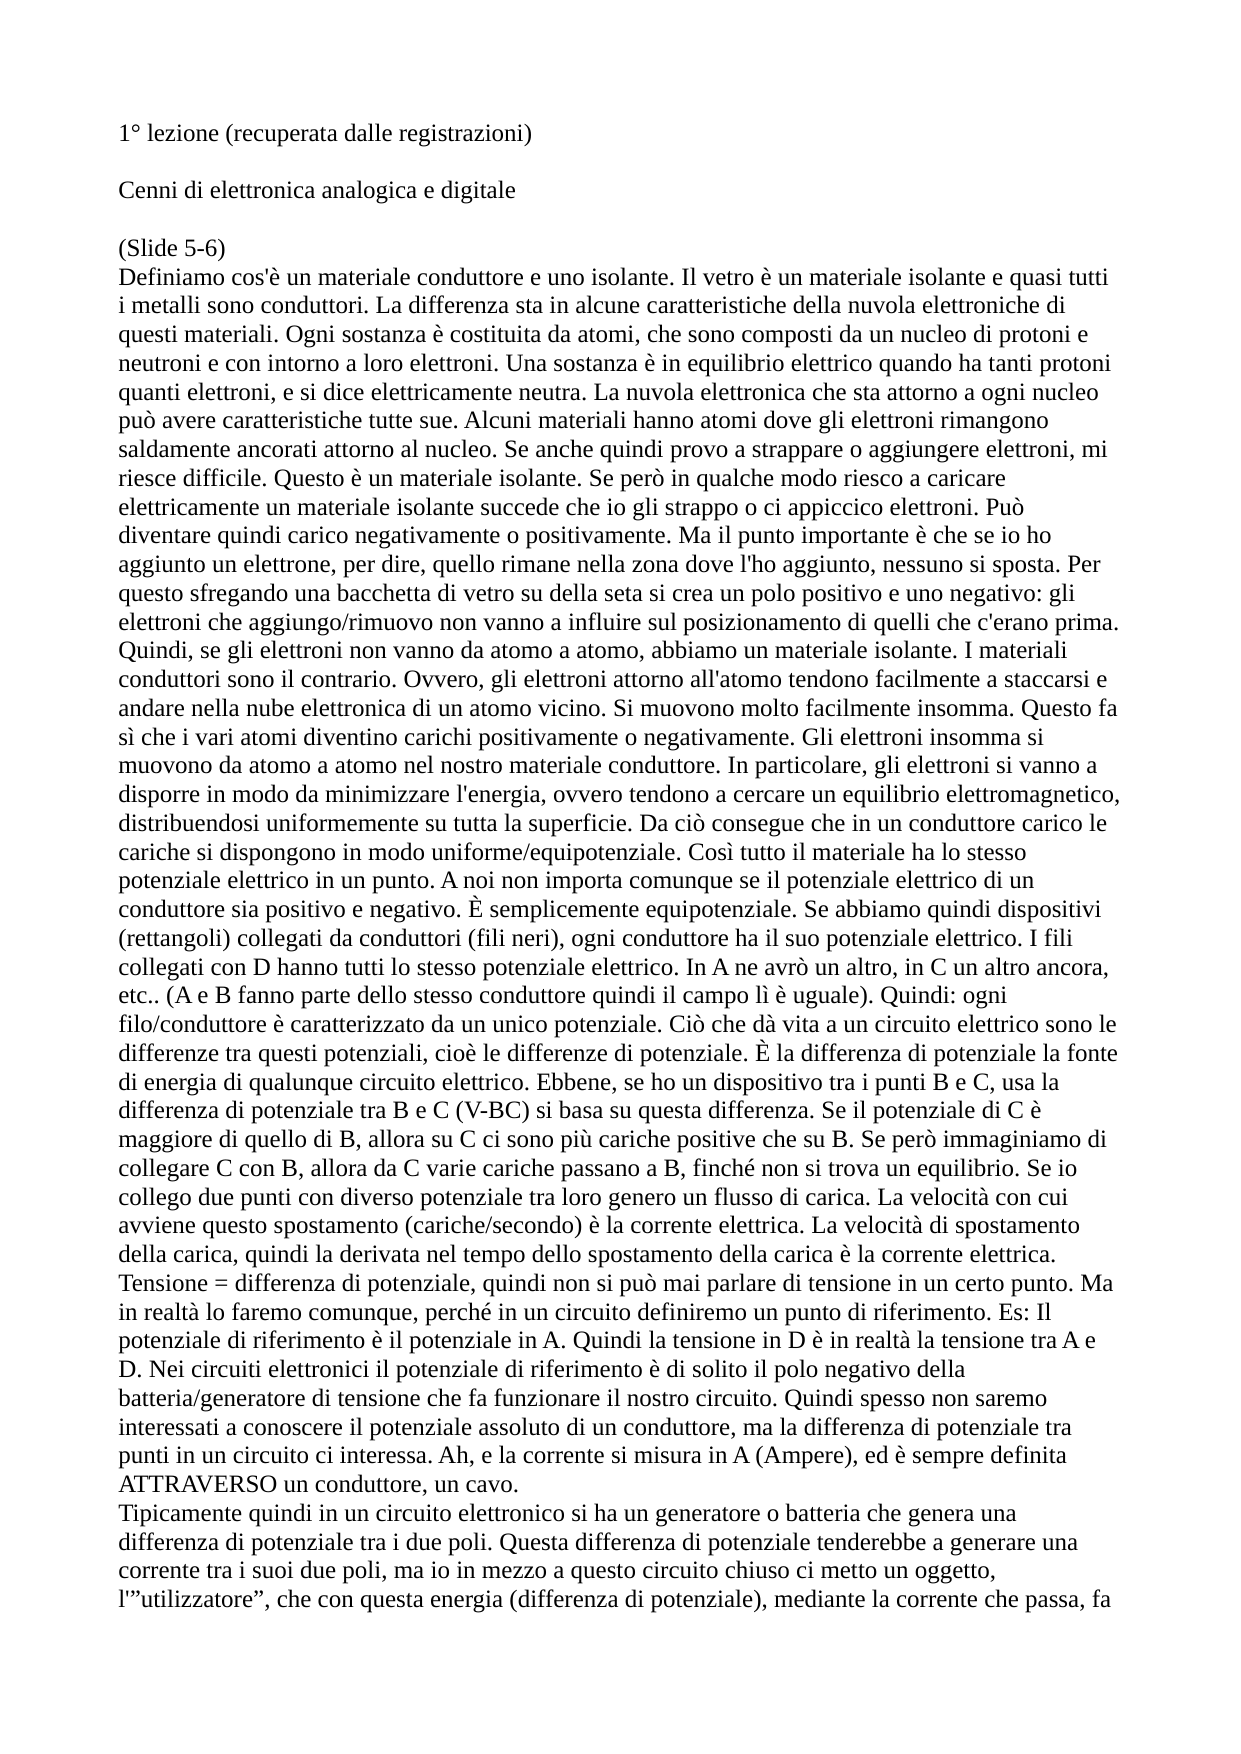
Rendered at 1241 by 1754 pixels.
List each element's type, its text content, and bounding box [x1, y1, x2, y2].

text (Slide 5-6) [118, 233, 1122, 262]
text Tensione = differenza di potenziale, quindi non si può mai parlare di tensione in un certo punto. Ma in realtà lo faremo comunque, perché in un circuito definiremo un punto di riferimento. Es: Il potenziale di riferimento è il potenziale in A. Quindi la tensione in D è in realtà la tensione tra A e D. Nei circuiti elettronici il potenziale di riferimento è di solito il polo negativo della batteria/generatore di tensione che fa funzionare il nostro circuito. Quindi spesso non saremo interessati a conoscere il potenziale assoluto di un conduttore, ma la differenza di potenziale tra punti in un circuito ci interessa. Ah, e la corrente si misura in A (Ampere), ed è sempre definita ATTRAVERSO un conduttore, un cavo. [118, 1268, 1122, 1498]
text Tipicamente quindi in un circuito elettronico si ha un generatore o batteria che genera una differenza di potenziale tra i due poli. Questa differenza di potenziale tenderebbe a generare una corrente tra i suoi due poli, ma io in mezzo a questo circuito chiuso ci metto un oggetto, l'”utilizzatore”, che con questa energia (differenza di potenziale), mediante la corrente che passa, fa [118, 1498, 1122, 1613]
text 1° lezione (recuperata dalle registrazioni) [118, 118, 1122, 147]
text Definiamo cos'è un materiale conduttore e uno isolante. Il vetro è un materiale isolante e quasi tutti i metalli sono conduttori. La differenza sta in alcune caratteristiche della nuvola elettroniche di questi materiali. Ogni sostanza è costituita da atomi, che sono composti da un nucleo di protoni e neutroni e con intorno a loro elettroni. Una sostanza è in equilibrio elettrico quando ha tanti protoni quanti elettroni, e si dice elettricamente neutra. La nuvola elettronica che sta attorno a ogni nucleo può avere caratteristiche tutte sue. Alcuni materiali hanno atomi dove gli elettroni rimangono saldamente ancorati attorno al nucleo. Se anche quindi provo a strappare o aggiungere elettroni, mi riesce difficile. Questo è un materiale isolante. Se però in qualche modo riesco a caricare elettricamente un materiale isolante succede che io gli strappo o ci appiccico elettroni. Può diventare quindi carico negativamente o positivamente. Ma il punto importante è che se io ho aggiunto un elettrone, per dire, quello rimane nella zona dove l'ho aggiunto, nessuno si sposta. Per questo sfregando una bacchetta di vetro su della seta si crea un polo positivo e uno negativo: gli elettroni che aggiungo/rimuovo non vanno a influire sul posizionamento di quelli che c'erano prima. Quindi, se gli elettroni non vanno da atomo a atomo, abbiamo un materiale isolante. I materiali conduttori sono il contrario. Ovvero, gli elettroni attorno all'atomo tendono facilmente a staccarsi e andare nella nube elettronica di un atomo vicino. Si muovono molto facilmente insomma. Questo fa sì che i vari atomi diventino carichi positivamente o negativamente. Gli elettroni insomma si muovono da atomo a atomo nel nostro materiale conduttore. In particolare, gli elettroni si vanno a disporre in modo da minimizzare l'energia, ovvero tendono a cercare un equilibrio elettromagnetico, distribuendosi uniformemente su tutta la superficie. Da ciò consegue che in un conduttore carico le cariche si dispongono in modo uniforme/equipotenziale. Così tutto il materiale ha lo stesso potenziale elettrico in un punto. A noi non importa comunque se il potenziale elettrico di un conduttore sia positivo e negativo. È semplicemente equipotenziale. Se abbiamo quindi dispositivi (rettangoli) collegati da conduttori (fili neri), ogni conduttore ha il suo potenziale elettrico. I fili collegati con D hanno tutti lo stesso potenziale elettrico. In A ne avrò un altro, in C un altro ancora, etc.. (A e B fanno parte dello stesso conduttore quindi il campo lì è uguale). Quindi: ogni filo/conduttore è caratterizzato da un unico potenziale. Ciò che dà vita a un circuito elettrico sono le differenze tra questi potenziali, cioè le differenze di potenziale. È la differenza di potenziale la fonte di energia di qualunque circuito elettrico. Ebbene, se ho un dispositivo tra i punti B e C, usa la differenza di potenziale tra B e C (V-BC) si basa su questa differenza. Se il potenziale di C è maggiore di quello di B, allora su C ci sono più cariche positive che su B. Se però immaginiamo di collegare C con B, allora da C varie cariche passano a B, finché non si trova un equilibrio. Se io collego due punti con diverso potenziale tra loro genero un flusso di carica. La velocità con cui avviene questo spostamento (cariche/secondo) è la corrente elettrica. La velocità di spostamento della carica, quindi la derivata nel tempo dello spostamento della carica è la corrente elettrica. [118, 262, 1122, 1268]
text Cenni di elettronica analogica e digitale [118, 176, 1122, 204]
